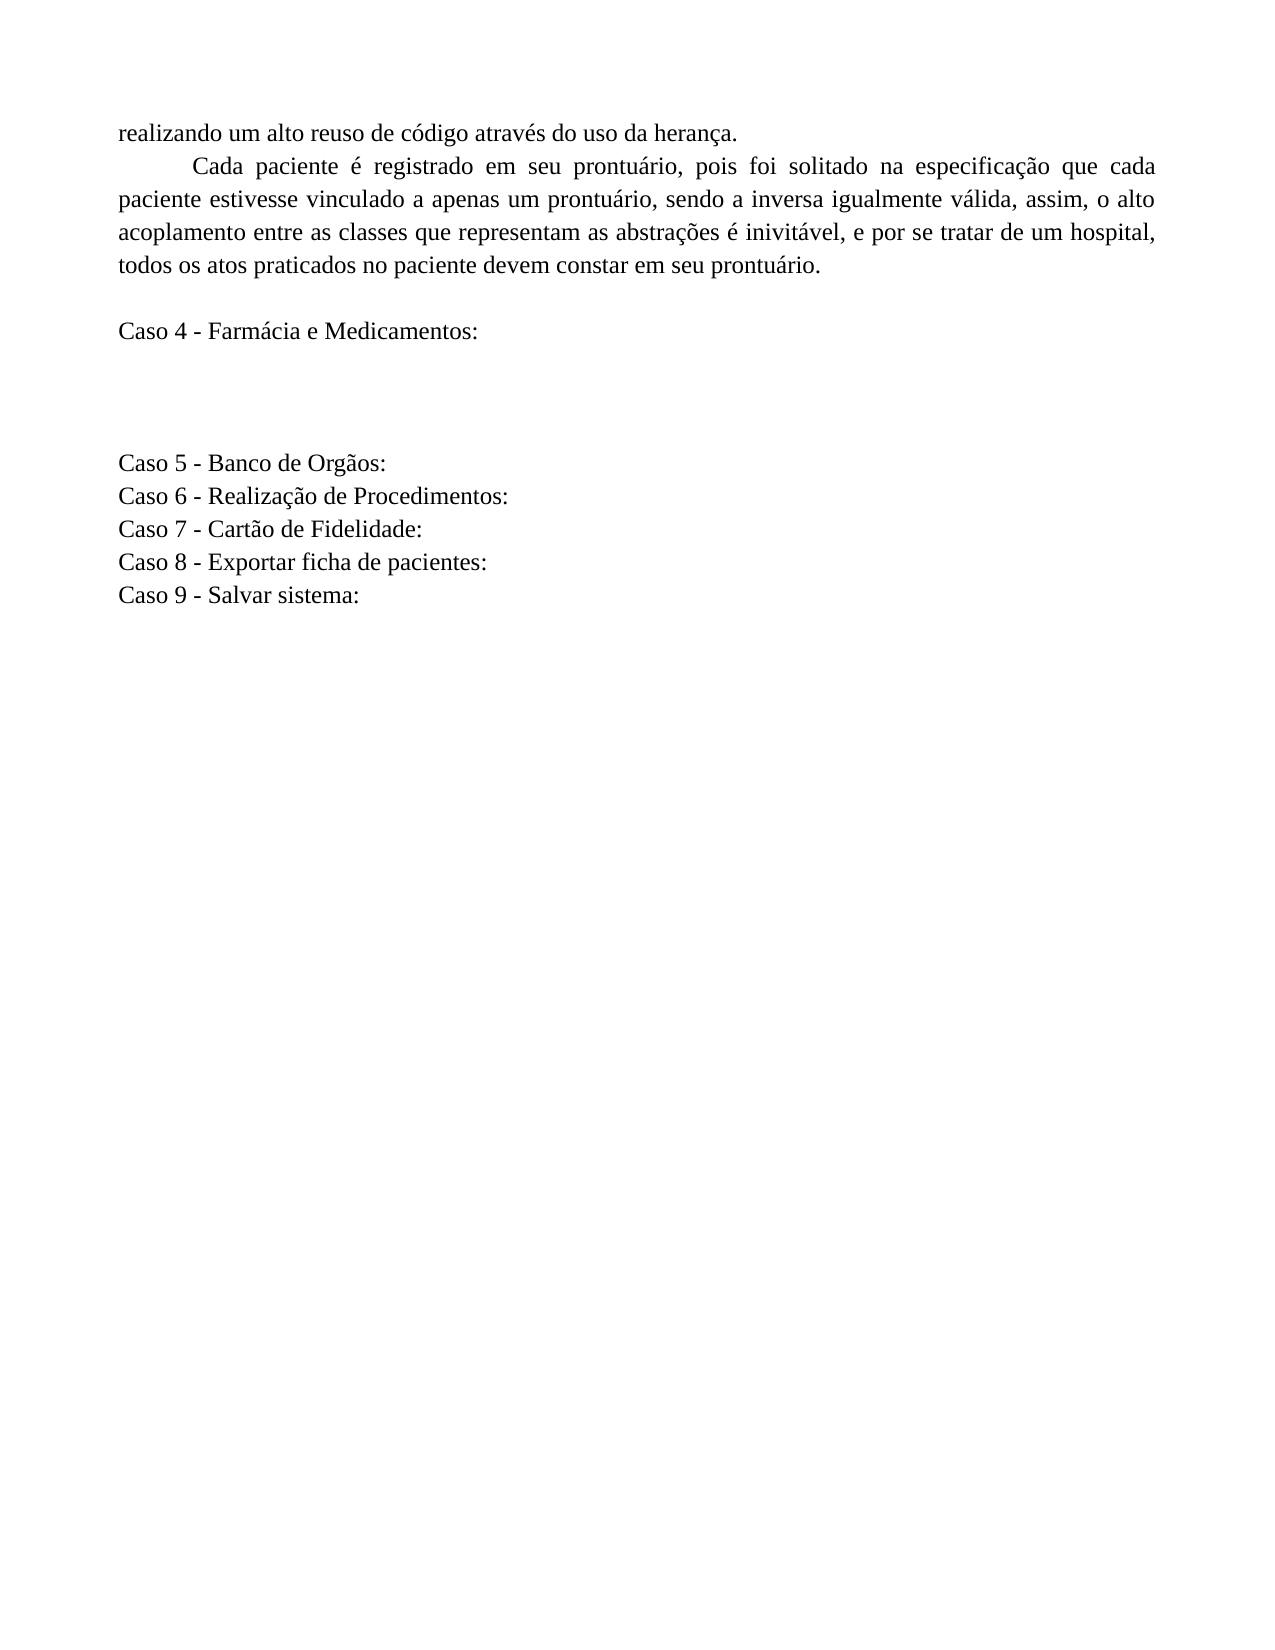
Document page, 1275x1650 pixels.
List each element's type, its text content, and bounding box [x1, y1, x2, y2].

text Caso 5 - Banco de Orgãos: [118, 448, 1157, 477]
text Caso 9 - Salvar sistema: [118, 580, 1157, 609]
text Cada paciente é registrado em seu prontuário, pois foi solitado na especificação que cada paciente estivesse vinculado a apenas um prontuário, sendo a inversa igualmente válida, assim, o alto acoplamento entre as classes que representam as abstrações é inivitável, e por se tratar de um hospital, todos os atos praticados no paciente devem constar em seu prontuário. [118, 151, 1157, 279]
text Caso 8 - Exportar ficha de pacientes: [118, 547, 1157, 576]
text Caso 6 - Realização de Procedimentos: [118, 481, 1157, 510]
text Caso 7 - Cartão de Fidelidade: [118, 514, 1157, 543]
text realizando um alto reuso de código através do uso da herança. [118, 118, 1157, 147]
text Caso 4 - Farmácia e Medicamentos: [118, 316, 1157, 345]
